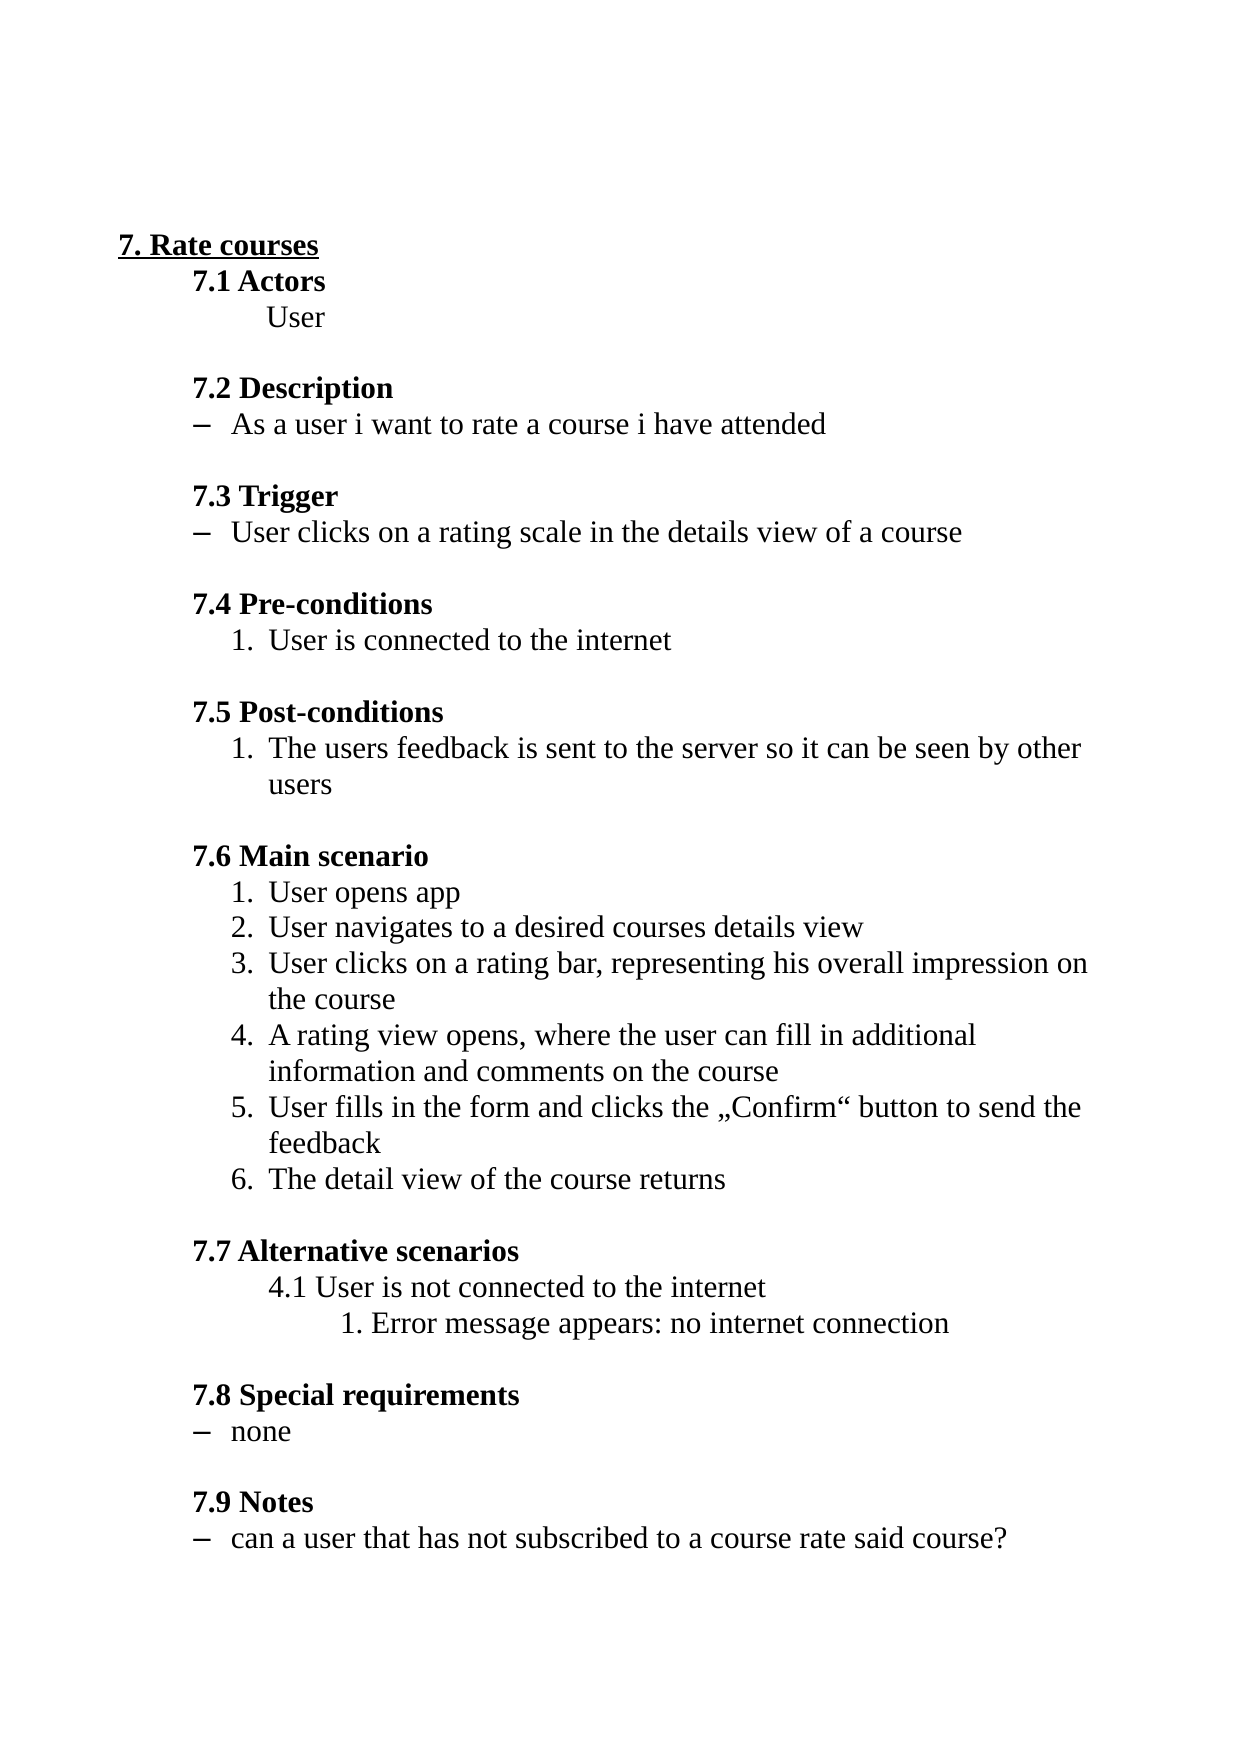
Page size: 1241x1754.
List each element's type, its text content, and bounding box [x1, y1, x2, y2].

text 7.4 Pre-conditions [118, 585, 1122, 621]
list User navigates to a desired courses details view [231, 909, 1122, 945]
list As a user i want to rate a course i have attended [193, 406, 1122, 442]
list A rating view opens, where the user can fill in additional information and comments on the course [231, 1017, 1122, 1088]
text 7.6 Main scenario [118, 837, 1122, 873]
list 4.1 User is not connected to the internet [231, 1268, 1122, 1304]
text 7.1 Actors [118, 262, 1122, 298]
text 7.7 Alternative scenarios [118, 1232, 1122, 1268]
list The users feedback is sent to the server so it can be seen by other users [231, 729, 1122, 801]
list User opens app [231, 873, 1122, 909]
list User fills in the form and clicks the „Confirm“ button to send the feedback [231, 1088, 1122, 1160]
text 7.8 Special requirements [118, 1376, 1122, 1412]
list none [193, 1412, 1122, 1448]
text 7.2 Description [118, 370, 1122, 406]
list User clicks on a rating scale in the details view of a course [193, 513, 1122, 549]
text 7.3 Trigger [118, 477, 1122, 513]
list can a user that has not subscribed to a course rate said course? [193, 1520, 1122, 1556]
text 7.9 Notes [118, 1484, 1122, 1520]
list The detail view of the course returns [231, 1160, 1122, 1196]
list User clicks on a rating bar, representing his overall impression on the course [231, 945, 1122, 1017]
text 7.5 Post-conditions [118, 693, 1122, 729]
text User [118, 298, 1122, 334]
text 7. Rate courses [118, 226, 1122, 262]
text 1. Error message appears: no internet connection [118, 1304, 1122, 1340]
list User is connected to the internet [231, 621, 1122, 657]
